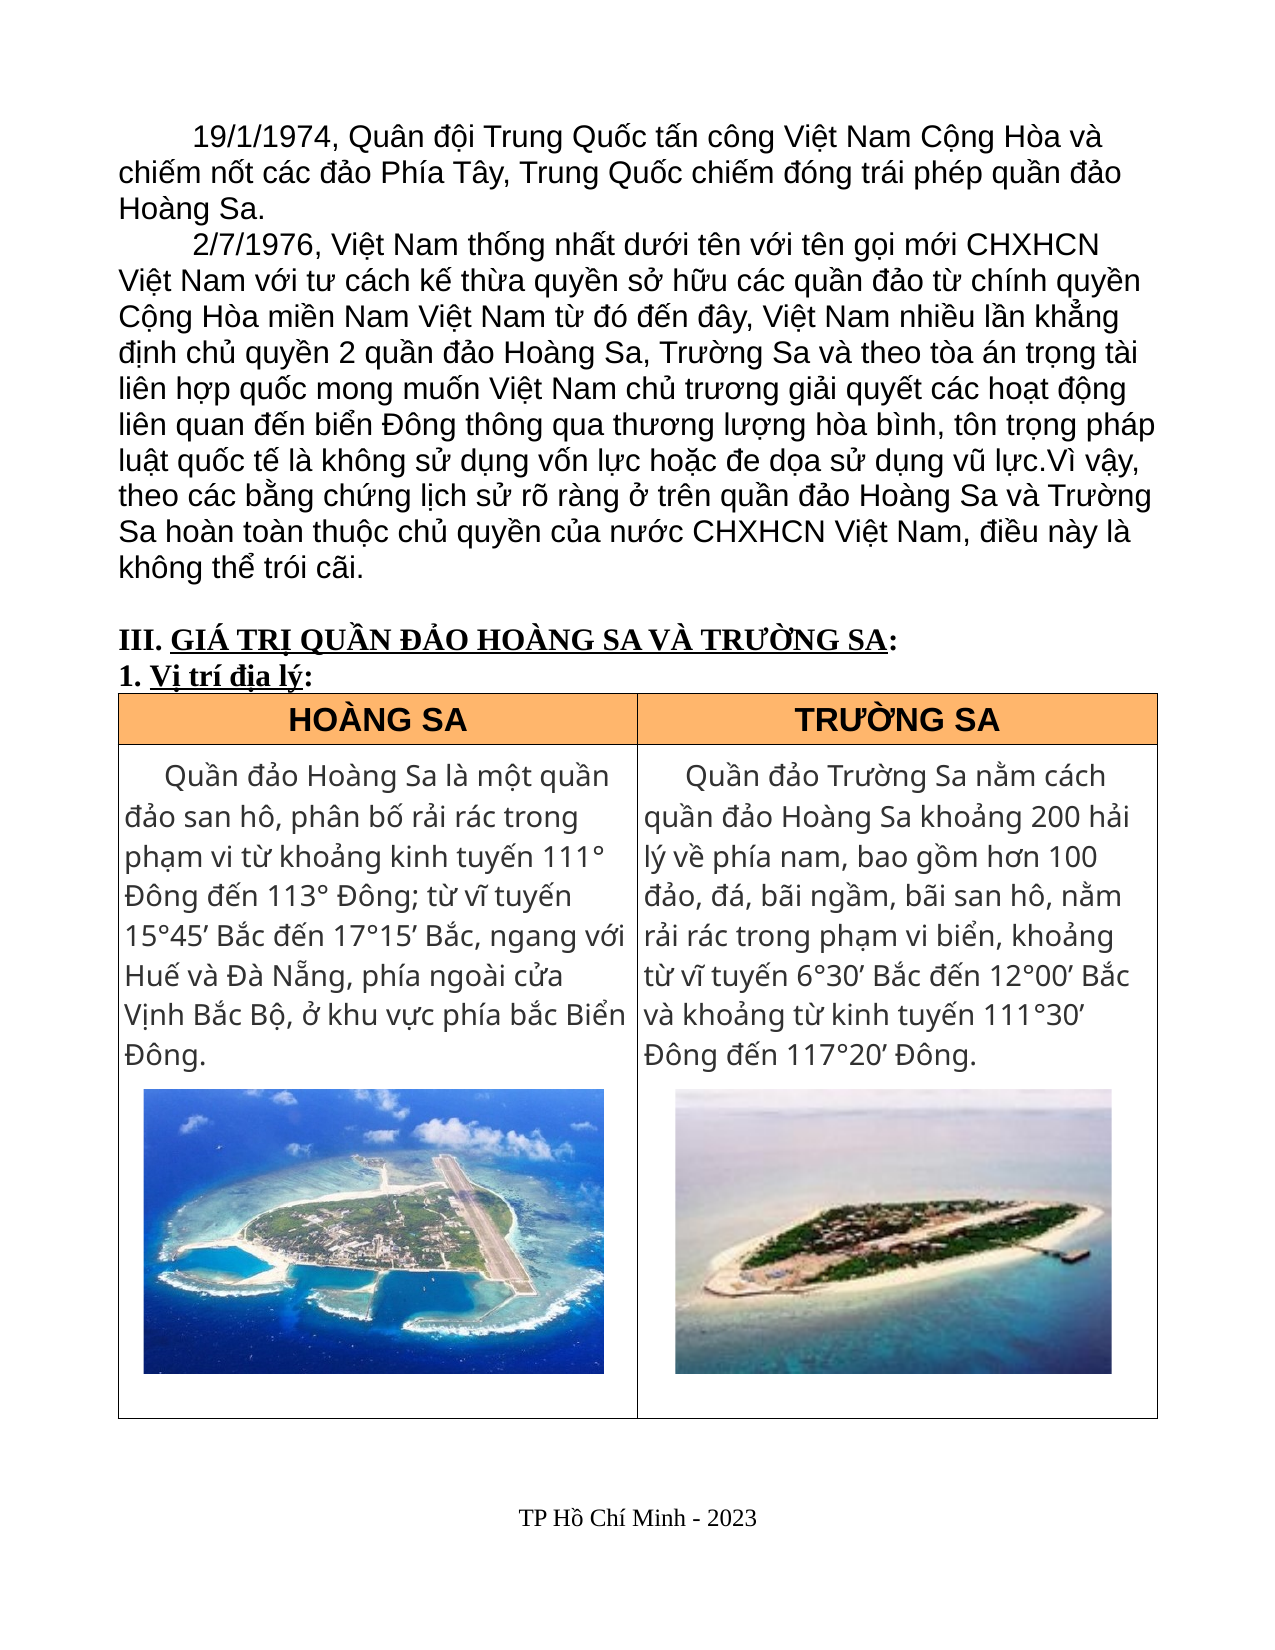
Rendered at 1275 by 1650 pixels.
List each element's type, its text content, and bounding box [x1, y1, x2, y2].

table_header TRƯỜNG SA [638, 694, 1157, 744]
text 2/7/1976, Việt Nam thống nhất dưới tên với tên gọi mới CHXHCN Việt Nam với tư cách kế thừa quyền sở hữu các quần đảo từ chính quyền Cộng Hòa miền Nam Việt Nam từ đó đến đây, Việt Nam nhiều lần khẳng định chủ quyền 2 quần đảo Hoàng Sa, Trường Sa và theo tòa án trọng tài liên hợp quốc mong muốn Việt Nam chủ trương giải quyết các hoạt động liên quan đến biển Đông thông qua thương lượng hòa bình, tôn trọng pháp luật quốc tế là không sử dụng vốn lực hoặc đe dọa sử dụng vũ lực.Vì vậy, theo các bằng chứng lịch sử rõ ràng ở trên quần đảo Hoàng Sa và Trường Sa hoàn toàn thuộc chủ quyền của nước CHXHCN Việt Nam, điều này là không thể trói cãi. [118, 226, 1157, 585]
text 1. Vị trí địa lý: [118, 657, 1157, 693]
table_header HOÀNG SA [119, 694, 637, 744]
table_cell Quần đảo Hoàng Sa là một quần đảo san hô, phân bố rải rác trong phạm vi từ khoảng kinh tuyến 111° Đông đến 113° Đông; từ vĩ tuyến 15°45’ Bắc đến 17°15’ Bắc, ngang với Huế và Đà Nẵng, phía ngoài cửa Vịnh Bắc Bộ, ở khu vực phía bắc Biển Đông. [119, 745, 637, 1418]
text 19/1/1974, Quân đội Trung Quốc tấn công Việt Nam Cộng Hòa và chiếm nốt các đảo Phía Tây, Trung Quốc chiếm đóng trái phép quần đảo Hoàng Sa. [118, 118, 1157, 226]
picture [143, 1089, 604, 1374]
picture [675, 1089, 1112, 1374]
table_cell Quần đảo Trường Sa nằm cách quần đảo Hoàng Sa khoảng 200 hải lý về phía nam, bao gồm hơn 100 đảo, đá, bãi ngầm, bãi san hô, nằm rải rác trong phạm vi biển, khoảng từ vĩ tuyến 6°30’ Bắc đến 12°00’ Bắc và khoảng từ kinh tuyến 111°30’ Đông đến 117°20’ Đông. [638, 745, 1157, 1418]
text III. GIÁ TRỊ QUẦN ĐẢO HOÀNG SA VÀ TRƯỜNG SA: [118, 621, 1157, 657]
